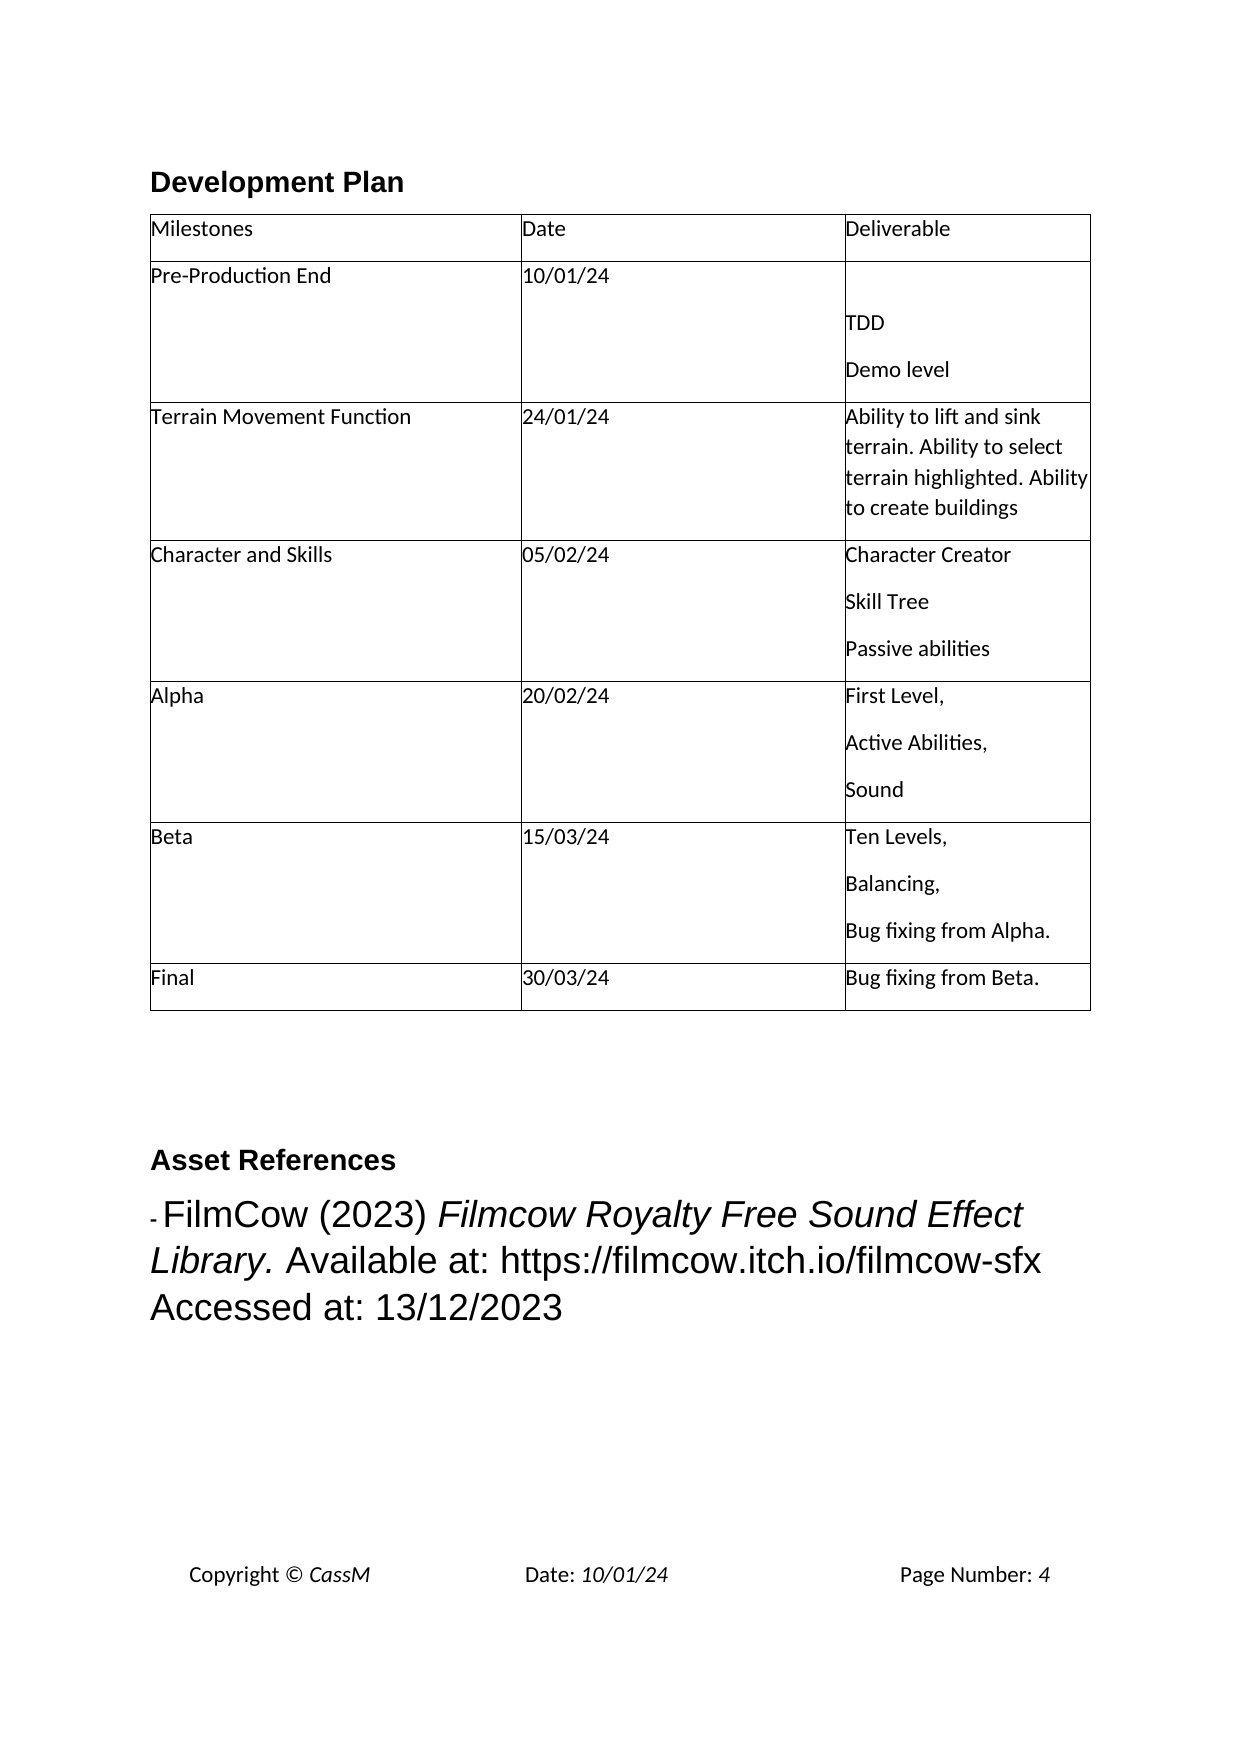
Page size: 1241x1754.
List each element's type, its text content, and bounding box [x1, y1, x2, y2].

subtitle Asset References [150, 1143, 1090, 1177]
table_cell TDD Demo level [846, 262, 1090, 402]
table_cell Beta [151, 823, 521, 963]
table_cell Character and Skills [151, 541, 521, 681]
table_cell Ability to lift and sink terrain. Ability to select terrain highlighted. Ability to create buildings [846, 403, 1090, 540]
table_cell Ten Levels, Balancing, Bug fixing from Alpha. [846, 823, 1090, 963]
table_cell 10/01/24 [522, 262, 845, 402]
table_header Deliverable [846, 215, 1090, 261]
table_header Milestones [151, 215, 521, 261]
table_cell 24/01/24 [522, 403, 845, 540]
table_cell Terrain Movement Function [151, 403, 521, 540]
table_cell Bug fixing from Beta. [846, 964, 1090, 1010]
table_header Date [522, 215, 845, 261]
table_cell 30/03/24 [522, 964, 845, 1010]
table_cell 20/02/24 [522, 682, 845, 822]
subtitle Development Plan [150, 164, 1090, 198]
table_cell Character Creator Skill Tree Passive abilities [846, 541, 1090, 681]
table_cell Alpha [151, 682, 521, 822]
table_cell First Level, Active Abilities, Sound [846, 682, 1090, 822]
text - FilmCow (2023) Filmcow Royalty Free Sound Effect Library. Available at: https://filmcow.itch.io/filmcow-sfx Accessed at: 13/12/2023 [150, 1192, 1090, 1328]
table_cell Pre-Production End [151, 262, 521, 402]
table_cell 15/03/24 [522, 823, 845, 963]
table_cell 05/02/24 [522, 541, 845, 681]
table_cell Final [151, 964, 521, 1010]
